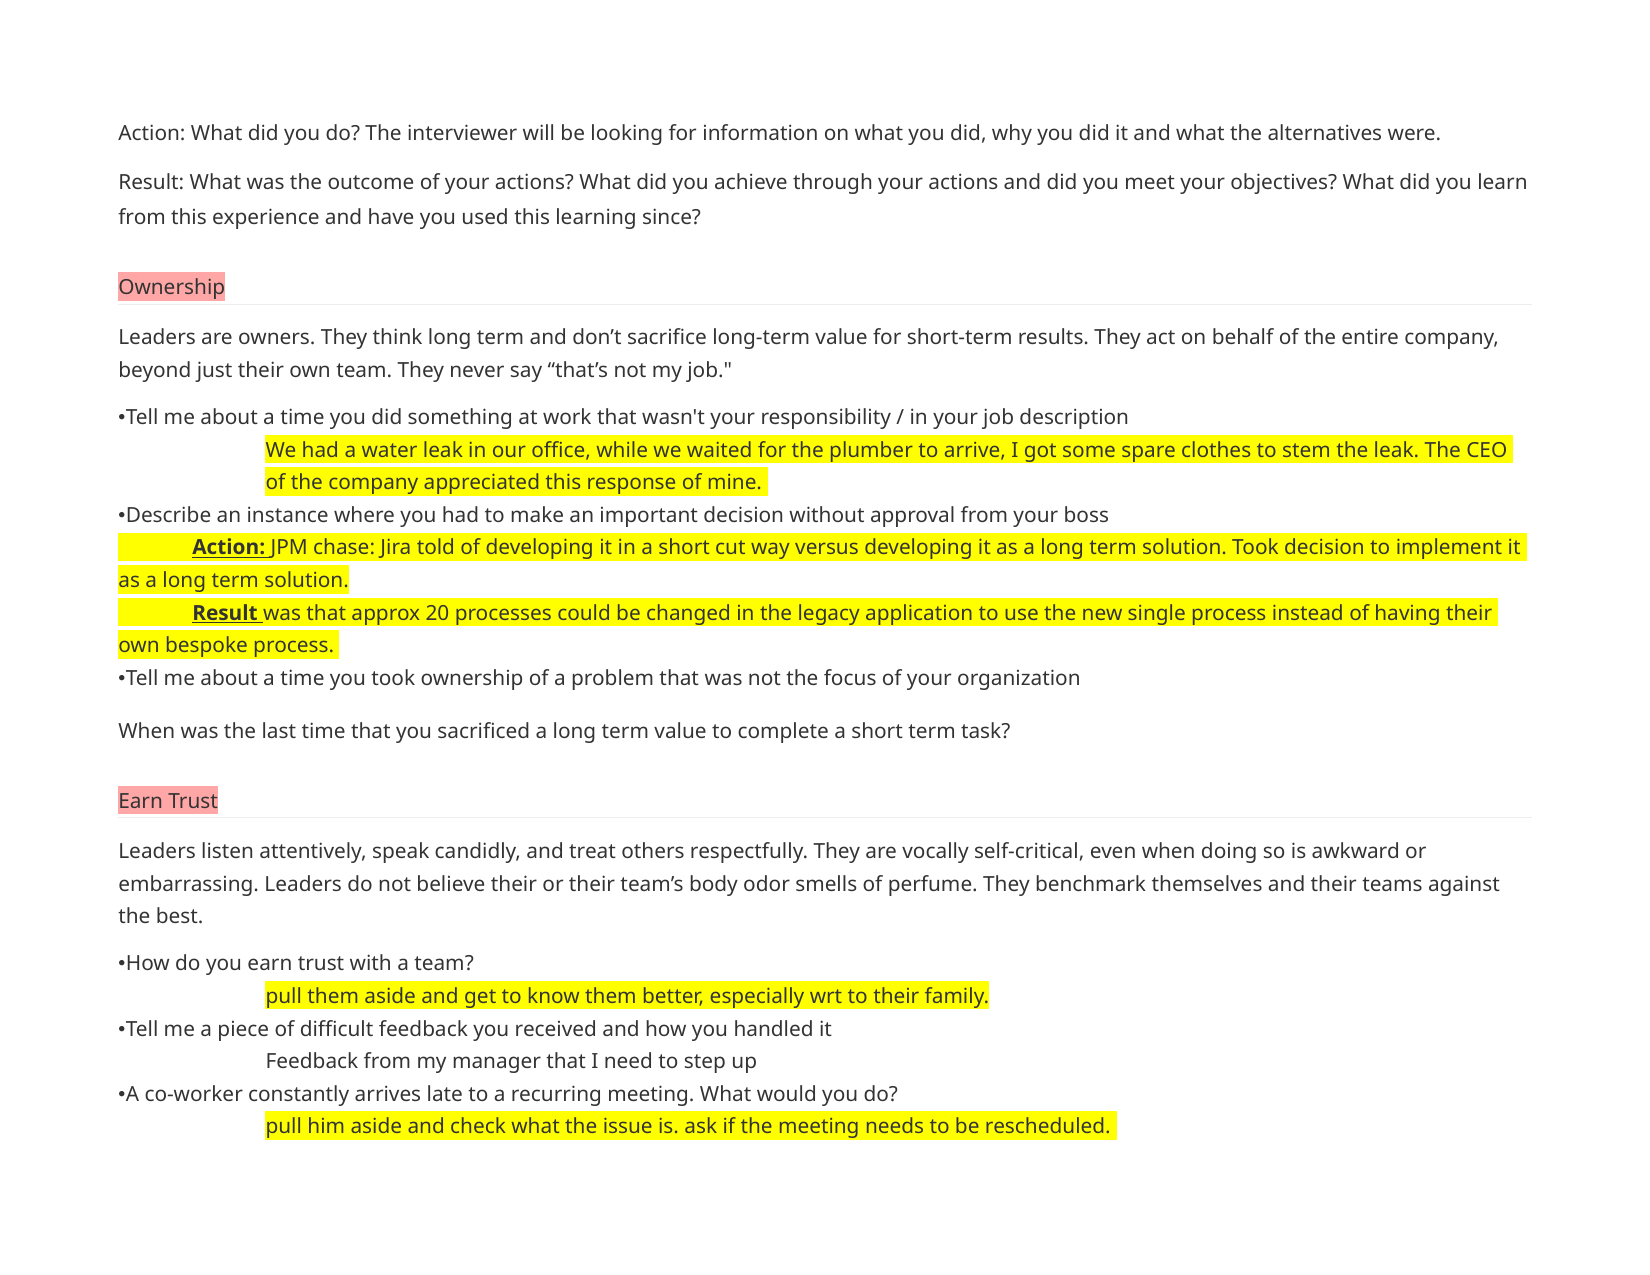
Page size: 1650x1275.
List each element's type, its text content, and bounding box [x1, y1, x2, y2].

list How do you earn trust with a team? [118, 948, 1532, 977]
list pull them aside and get to know them better, especially wrt to their family. [236, 981, 1532, 1009]
list We had a water leak in our office, while we waited for the plumber to arrive, I got some spare clothes to stem the leak. The CEO of the company appreciated this response of mine. [236, 435, 1532, 496]
subtitle Ownership [118, 272, 1532, 304]
text Action: What did you do? The interviewer will be looking for information on what you did, why you did it and what the alternatives were. [118, 118, 1532, 147]
text Leaders are owners. They think long term and don’t sacrifice long-term value for short-term results. They act on behalf of the entire company, beyond just their own team. They never say “that’s not my job." [118, 322, 1532, 383]
text Leaders listen attentively, speak candidly, and treat others respectfully. They are vocally self-critical, even when doing so is awkward or embarrassing. Leaders do not believe their or their team’s body odor smells of perfume. They benchmark themselves and their teams against the best. [118, 836, 1532, 930]
list Tell me a piece of difficult feedback you received and how you handled it [118, 1014, 1532, 1042]
list Describe an instance where you had to make an important decision without approval from your boss Action: JPM chase: Jira told of developing it in a short cut way versus developing it as a long term solution. Took decision to implement it as a long term solution. Result was that approx 20 processes could be changed in the legacy application to use the new single process instead of having their own bespoke process. [118, 500, 1532, 659]
text Result: What was the outcome of your actions? What did you achieve through your actions and did you meet your objectives? What did you learn from this experience and have you used this learning since? [118, 167, 1532, 231]
list Tell me about a time you took ownership of a problem that was not the focus of your organization [118, 663, 1532, 691]
list Tell me about a time you did something at work that wasn't your responsibility / in your job description [118, 402, 1532, 431]
list Feedback from my manager that I need to step up [236, 1046, 1532, 1075]
list pull him aside and check what the issue is. ask if the meeting needs to be rescheduled. [236, 1111, 1532, 1140]
list A co-worker constantly arrives late to a recurring meeting. What would you do? [118, 1079, 1532, 1107]
subtitle When was the last time that you sacrificed a long term value to complete a short term task? Earn Trust [118, 716, 1532, 817]
